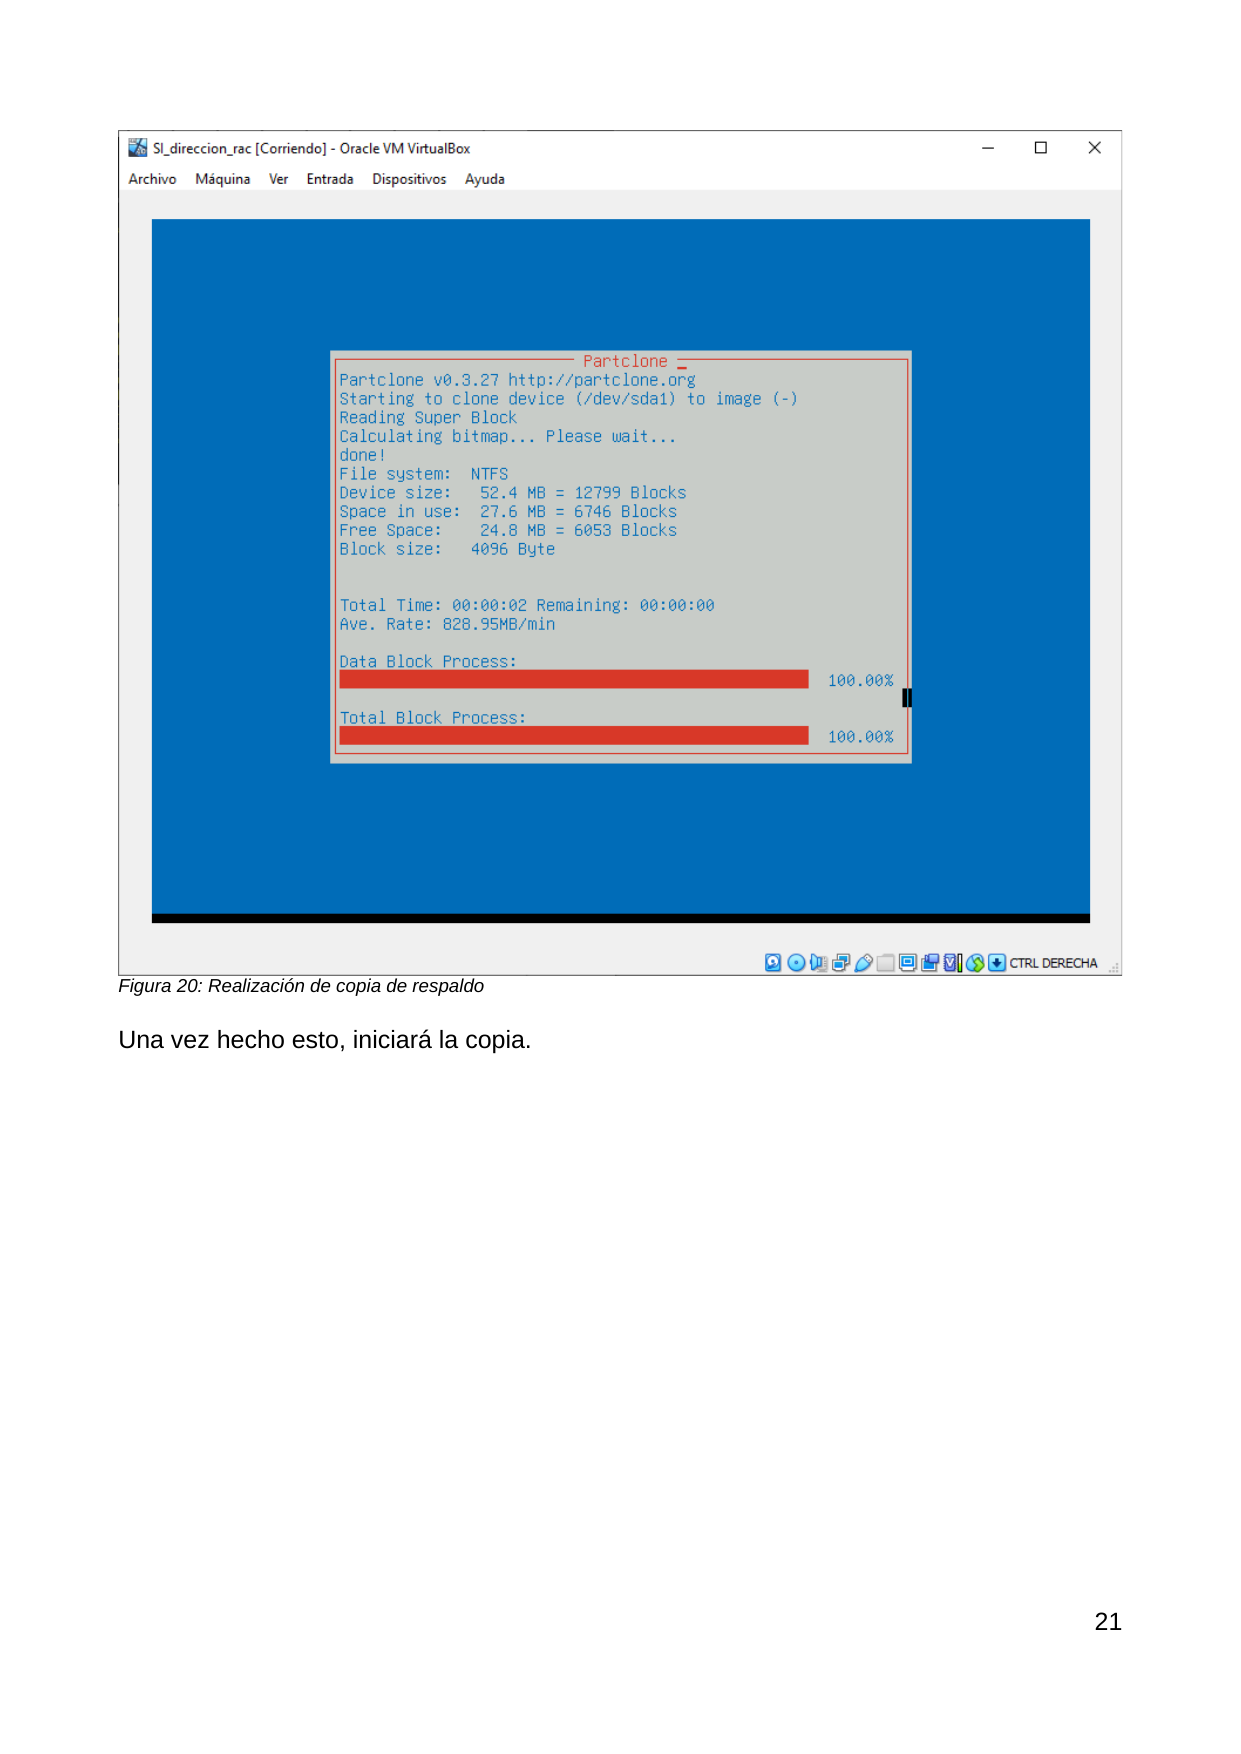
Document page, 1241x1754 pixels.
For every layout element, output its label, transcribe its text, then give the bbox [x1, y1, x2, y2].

text Una vez hecho esto, iniciará la copia. [118, 1026, 1122, 1054]
text Figura 20: Realización de copia de respaldo [118, 976, 1122, 997]
picture [118, 130, 1123, 976]
